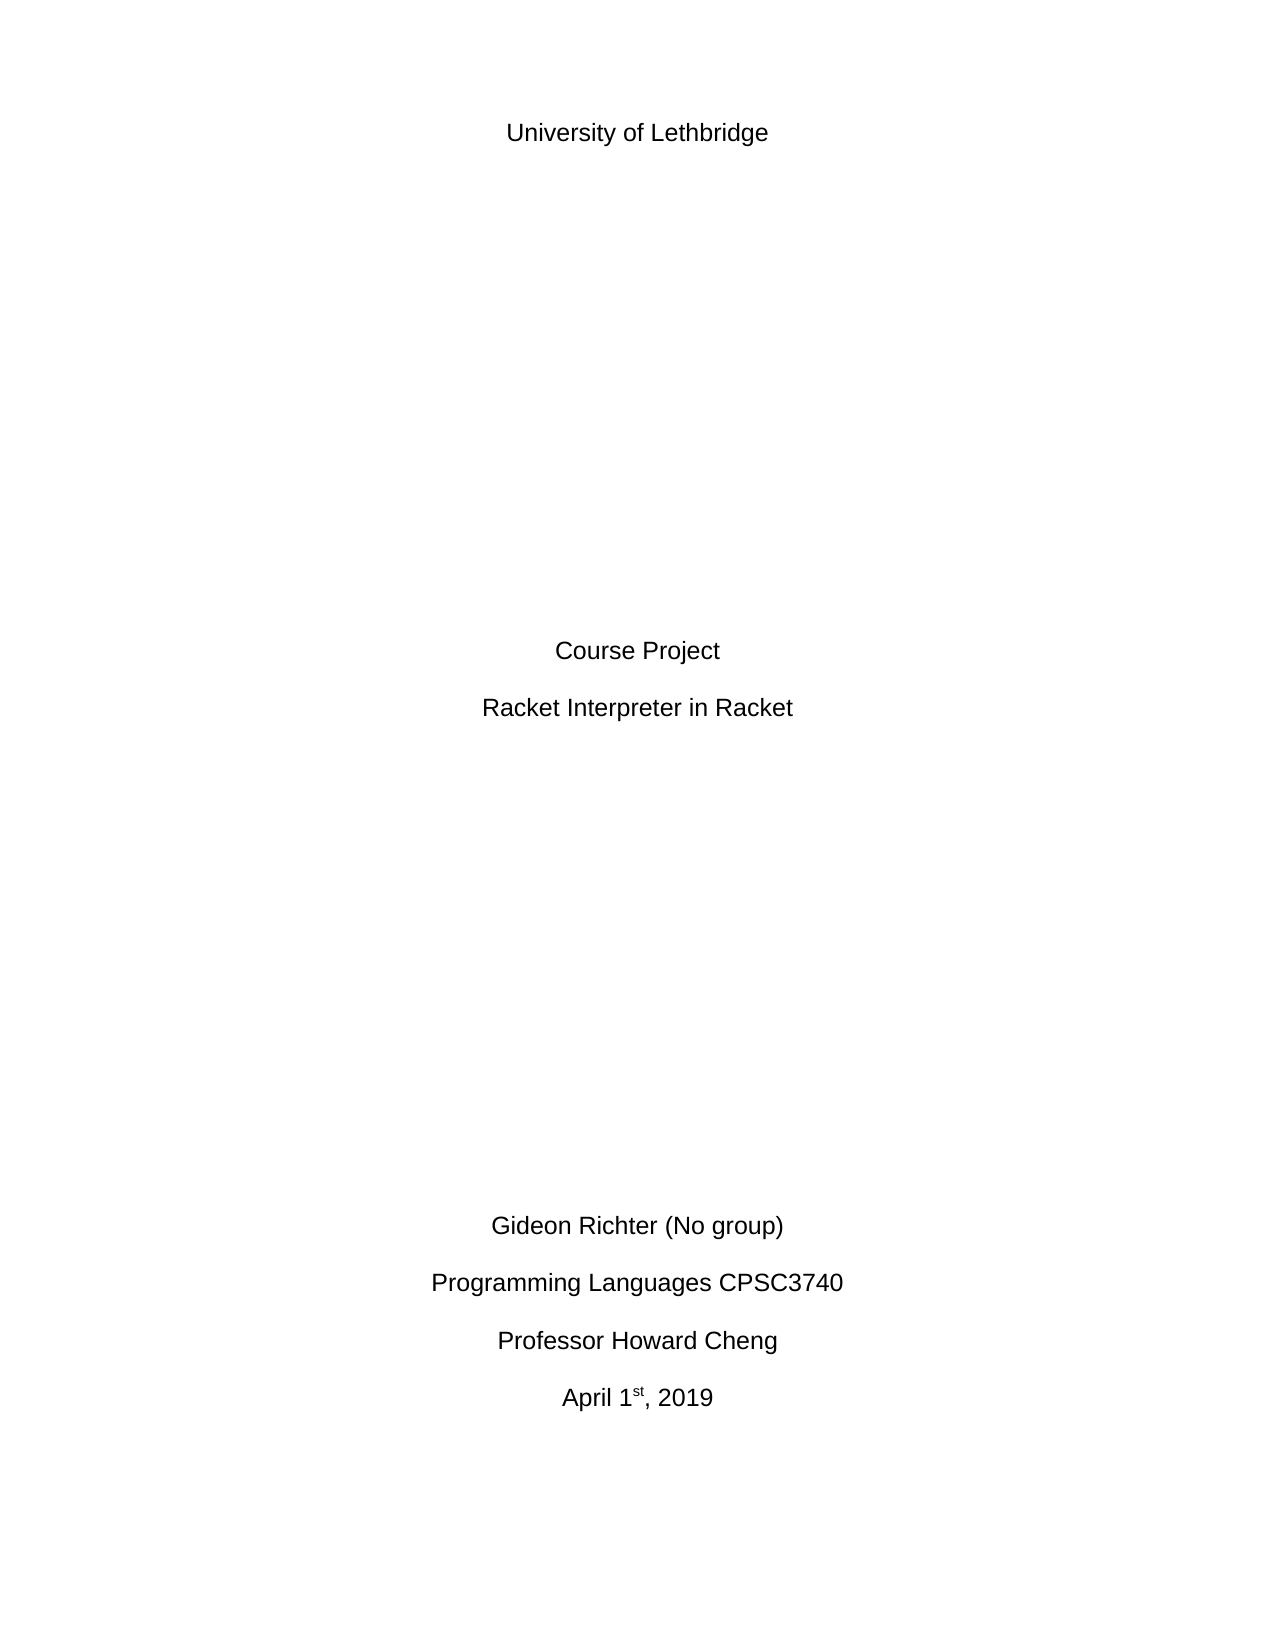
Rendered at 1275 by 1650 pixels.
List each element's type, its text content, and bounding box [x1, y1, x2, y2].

text Gideon Richter (No group) [118, 1211, 1157, 1239]
text April 1st, 2019 [118, 1383, 1157, 1412]
text Racket Interpreter in Racket [118, 693, 1157, 722]
text Professor Howard Cheng [118, 1326, 1157, 1354]
text University of Lethbridge [118, 118, 1157, 147]
text Course Project [118, 636, 1157, 664]
text Programming Languages CPSC3740 [118, 1268, 1157, 1297]
